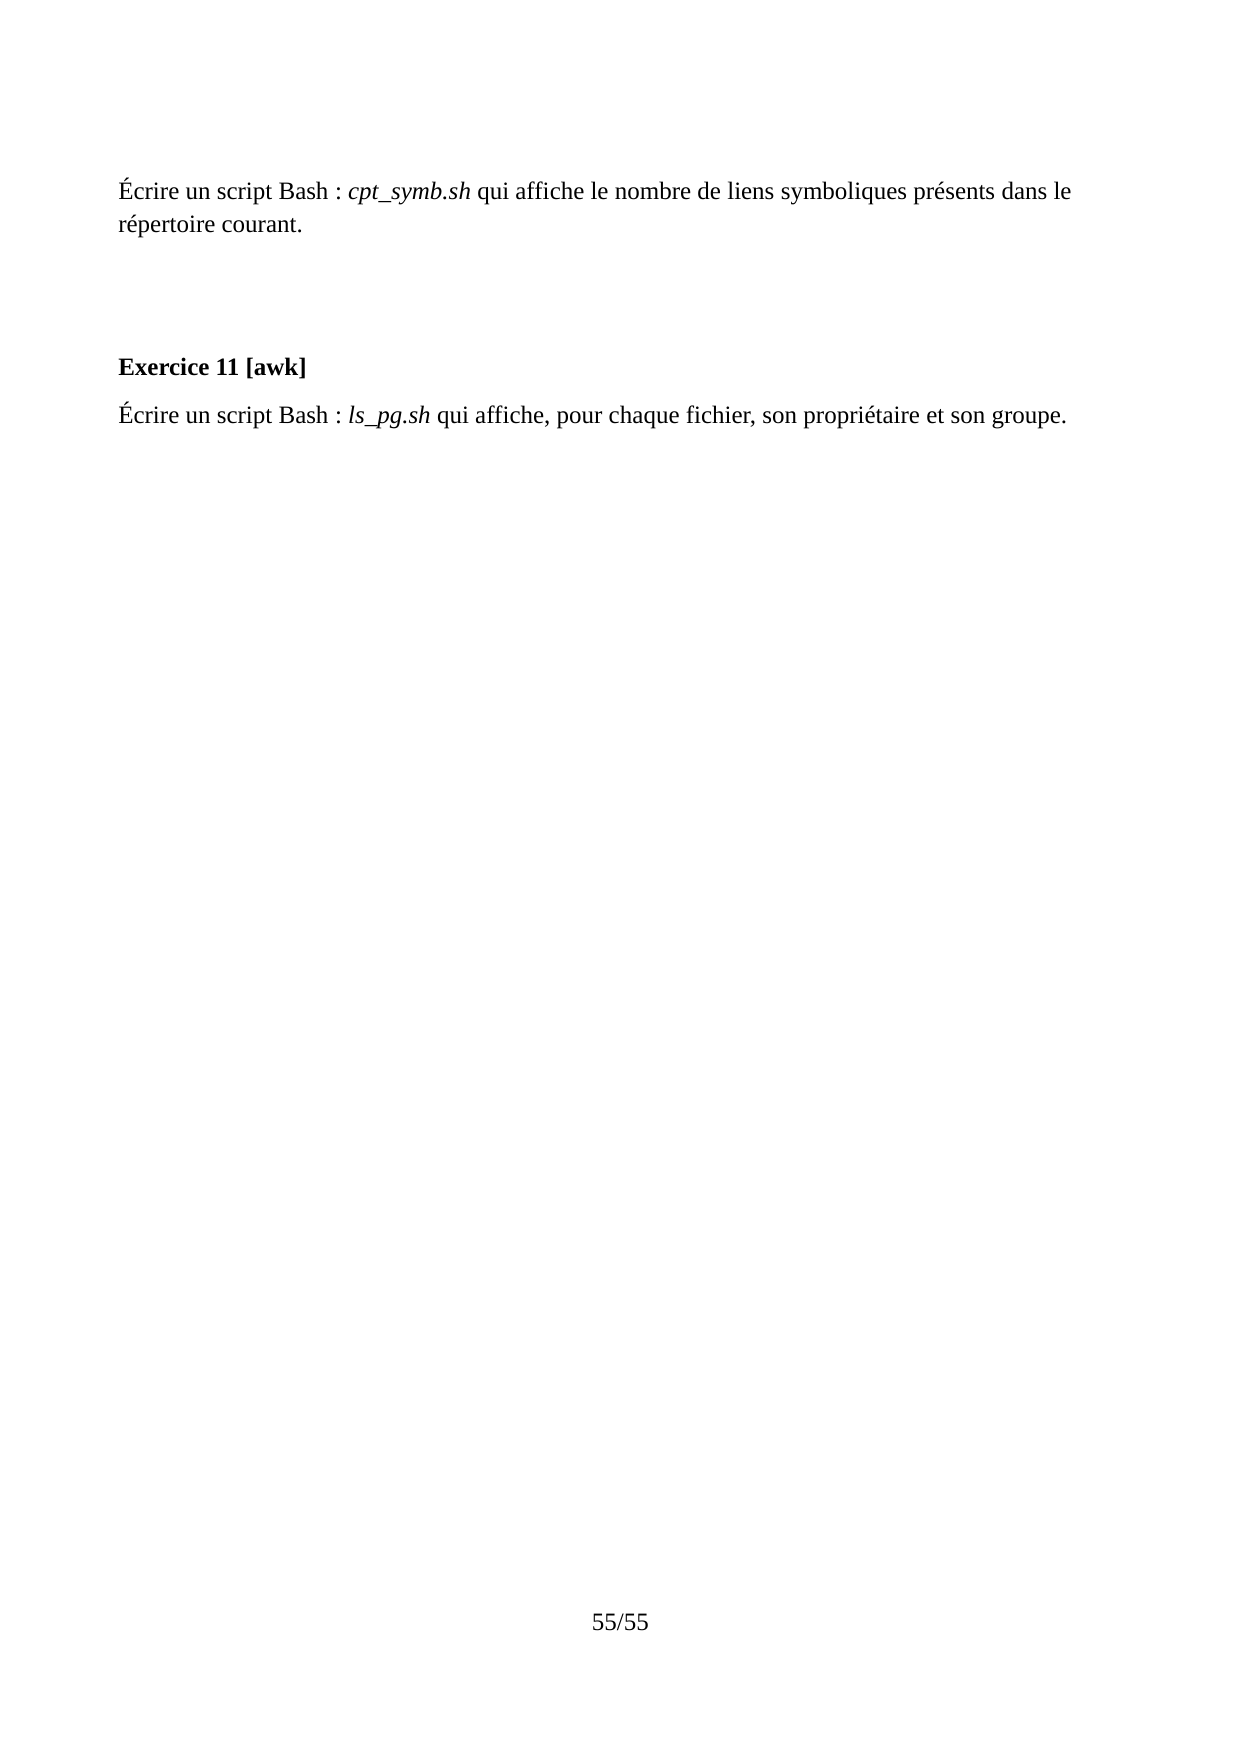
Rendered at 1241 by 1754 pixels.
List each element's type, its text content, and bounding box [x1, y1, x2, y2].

text Écrire un script Bash : cpt_symb.sh qui affiche le nombre de liens symboliques présents dans le répertoire courant. [118, 176, 1122, 238]
text Exercice 11 [awk] [118, 352, 1122, 381]
text Écrire un script Bash : ls_pg.sh qui affiche, pour chaque fichier, son propriétaire et son groupe. [118, 400, 1122, 428]
